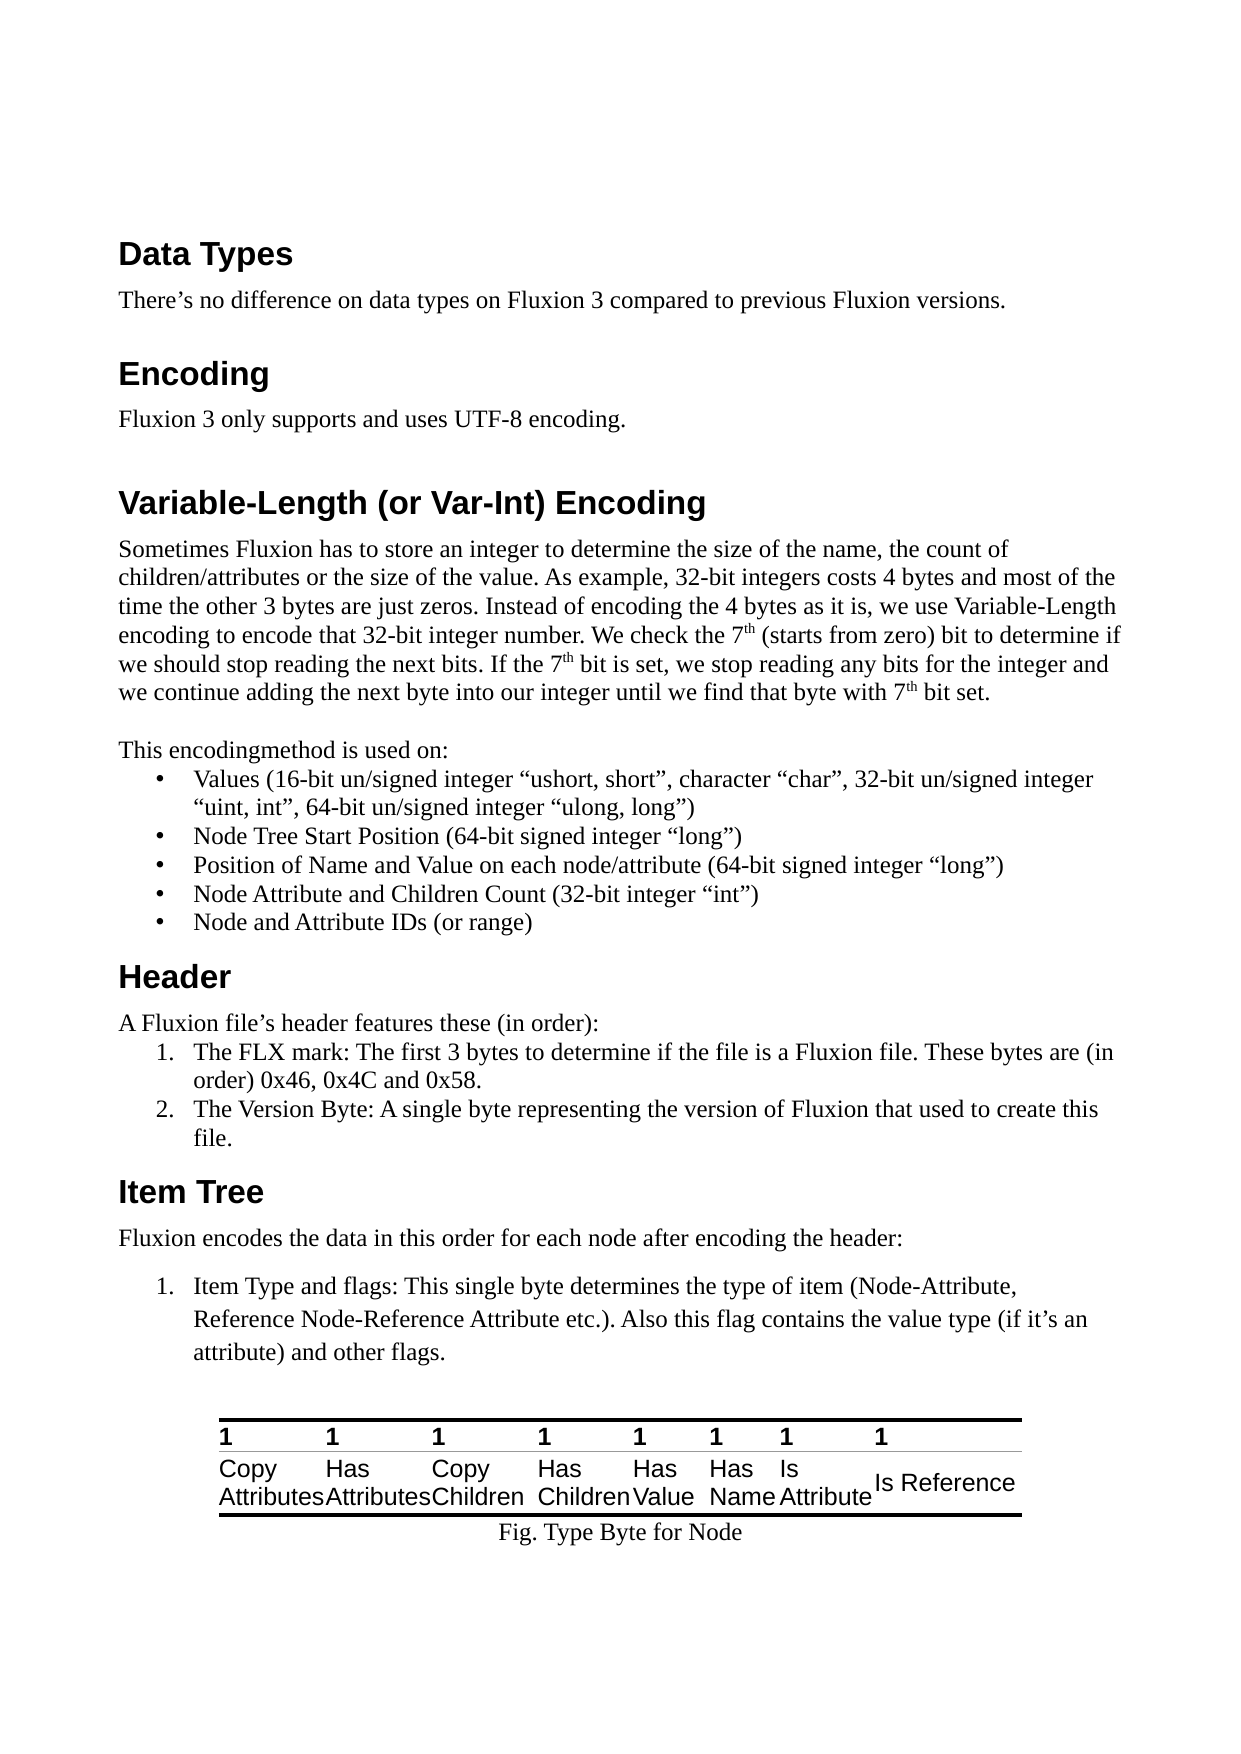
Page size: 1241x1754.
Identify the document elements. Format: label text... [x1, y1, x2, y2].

table_cell Is Attribute [779, 1452, 874, 1512]
text Sometimes Fluxion has to store an integer to determine the size of the name, the count of children/attributes or the size of the value. As example, 32-bit integers costs 4 bytes and most of the time the other 3 bytes are just zeros. Instead of encoding the 4 bytes as it is, we use Variable-Length encoding to encode that 32-bit integer number. We check the 7th (starts from zero) bit to determine if we should stop reading the next bits. If the 7th bit is set, we stop reading any bits for the integer and we continue adding the next byte into our integer until we find that byte with 7th bit set. [118, 534, 1122, 706]
text There’s no difference on data types on Fluxion 3 compared to previous Fluxion versions. [118, 285, 1122, 314]
list Node and Attribute IDs (or range) [156, 907, 1122, 936]
list The FLX mark: The first 3 bytes to determine if the file is a Fluxion file. These bytes are (in order) 0x46, 0x4C and 0x58. [156, 1037, 1122, 1094]
table_cell Is Reference [874, 1452, 1022, 1512]
text This encodingmethod is used on: [118, 735, 1122, 764]
table_header 1 [633, 1422, 709, 1451]
table_header 1 [219, 1422, 325, 1451]
text A Fluxion file’s header features these (in order): [118, 1008, 1122, 1037]
table_cell Has Attributes [325, 1452, 431, 1512]
table_cell Copy Attributes [219, 1452, 325, 1512]
subtitle Encoding [118, 353, 1122, 392]
list The Version Byte: A single byte representing the version of Fluxion that used to create this file. [156, 1094, 1122, 1152]
table_cell Copy Children [431, 1452, 537, 1512]
table_cell Has Value [633, 1452, 709, 1512]
text Fig. Type Byte for Node [177, 1517, 1063, 1574]
text Fluxion 3 only supports and uses UTF-8 encoding. [118, 404, 1122, 433]
table_header 1 [431, 1422, 537, 1451]
text Fluxion encodes the data in this order for each node after encoding the header: [118, 1223, 1122, 1252]
table_header 1 [709, 1422, 779, 1451]
list Values (16-bit un/signed integer “ushort, short”, character “char”, 32-bit un/signed integer “uint, int”, 64-bit un/signed integer “ulong, long”) [156, 764, 1122, 821]
list Item Type and flags: This single byte determines the type of item (Node-Attribute, Reference Node-Reference Attribute etc.). Also this flag contains the value type (if it’s an attribute) and other flags. [156, 1271, 1122, 1399]
subtitle Data Types [118, 234, 1122, 273]
table_header 1 [779, 1422, 874, 1451]
subtitle Item Tree [118, 1173, 1122, 1211]
table_header 1 [325, 1422, 431, 1451]
subtitle Variable-Length (or Var-Int) Encoding [118, 483, 1122, 521]
subtitle Header [118, 957, 1122, 996]
list Node Attribute and Children Count (32-bit integer “int”) [156, 879, 1122, 907]
table_header 1 [874, 1422, 1022, 1451]
table_header 1 [537, 1422, 633, 1451]
table_cell Has Name [709, 1452, 779, 1512]
list Position of Name and Value on each node/attribute (64-bit signed integer “long”) [156, 850, 1122, 879]
list Node Tree Start Position (64-bit signed integer “long”) [156, 821, 1122, 850]
table_cell Has Children [537, 1452, 633, 1512]
